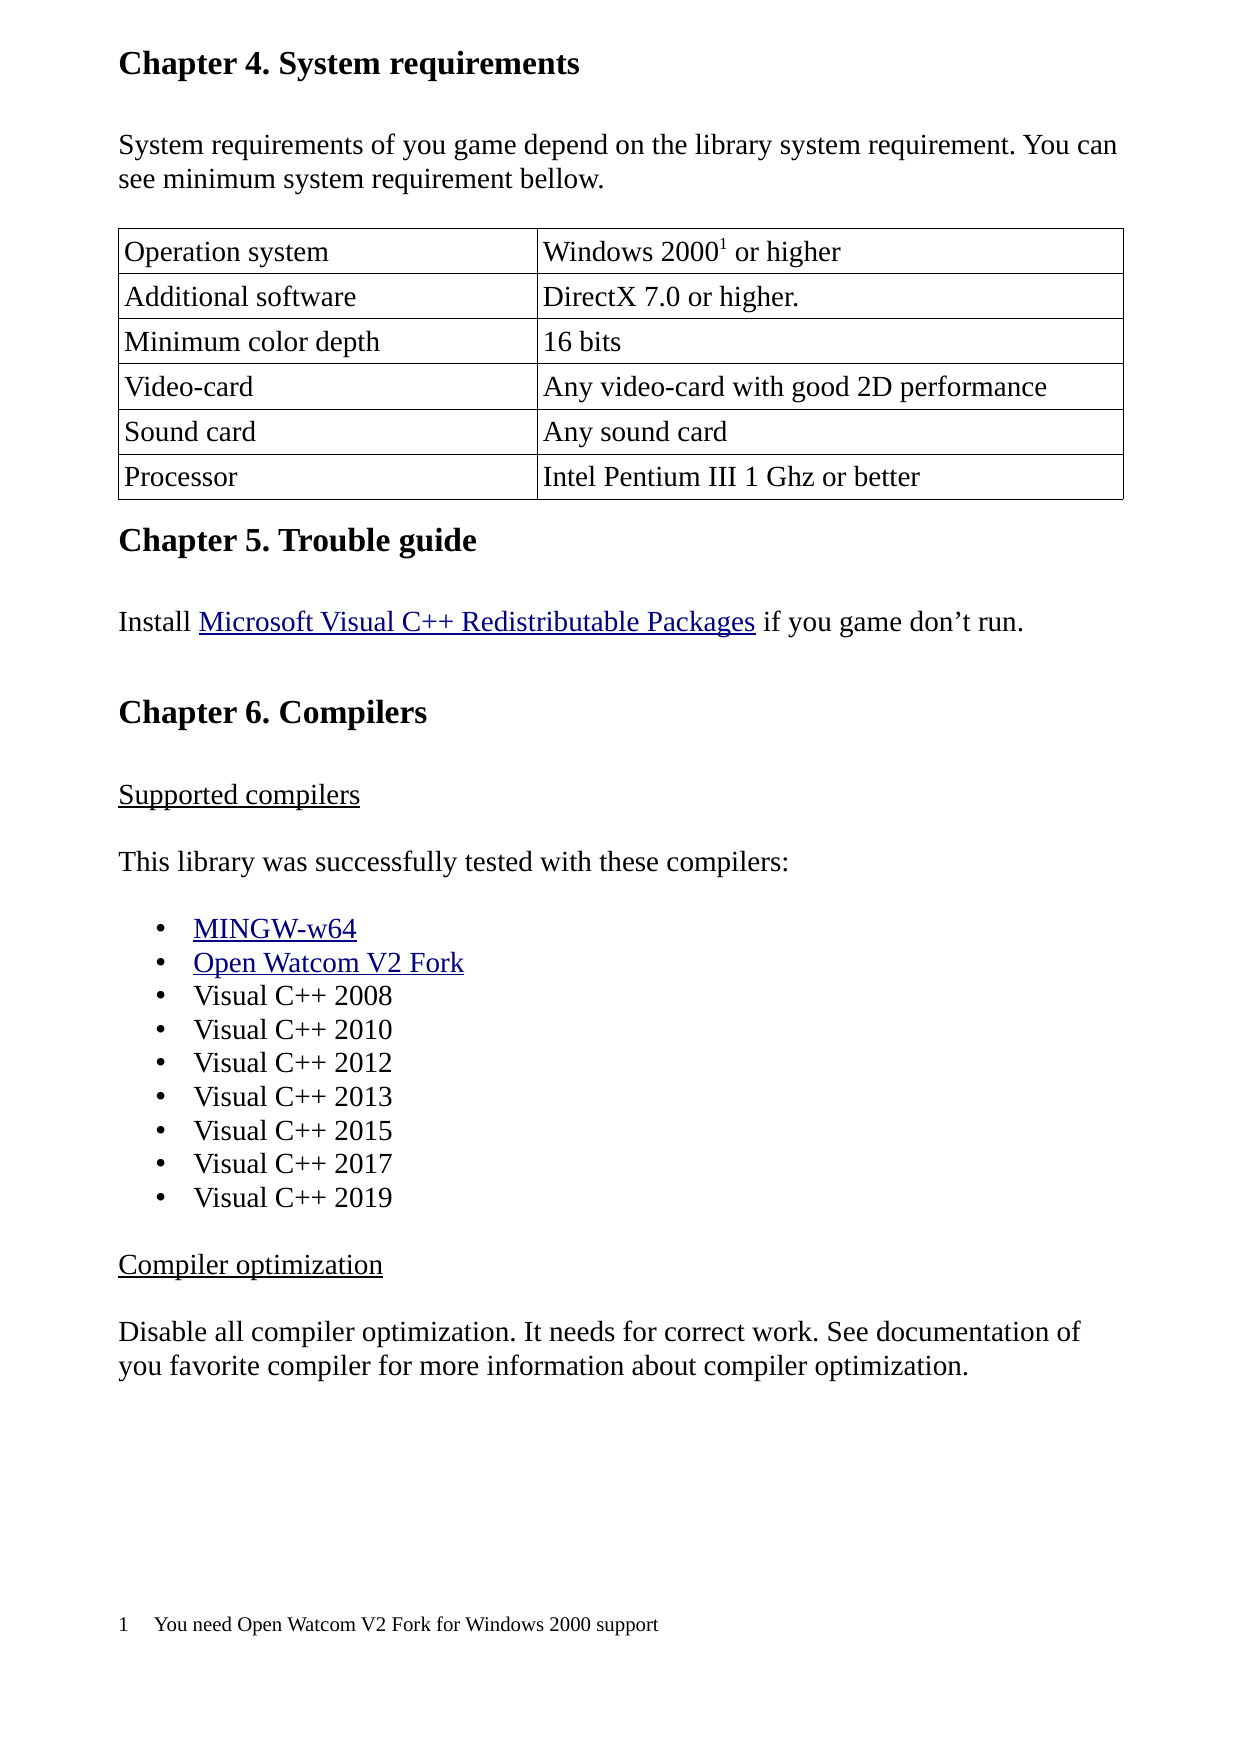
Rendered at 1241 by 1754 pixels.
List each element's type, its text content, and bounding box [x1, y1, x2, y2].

table_cell Video-card [119, 364, 537, 408]
list MINGW-w64 [156, 911, 1122, 945]
text This library was successfully tested with these compilers: [118, 844, 1122, 877]
subtitle Chapter 6. Compilers [118, 692, 1122, 731]
list Visual C++ 2010 [156, 1012, 1122, 1046]
table_header Windows 2000 or higher [538, 229, 1123, 273]
table_header Operation system [119, 229, 537, 273]
text Install Microsoft Visual C++ Redistributable Packages if you game don’t run. [118, 604, 1122, 638]
text Supported compilers [118, 777, 1122, 810]
list Visual C++ 2019 [156, 1180, 1122, 1214]
subtitle Chapter 4. System requirements [118, 43, 1122, 81]
table_cell Minimum color depth [119, 319, 537, 363]
list Visual C++ 2013 [156, 1079, 1122, 1113]
list Open Watcom V2 Fork [156, 945, 1122, 978]
table_cell Intel Pentium III 1 Ghz or better [538, 455, 1123, 499]
text Disable all compiler optimization. It needs for correct work. See documentation of you favorite compiler for more information about compiler optimization. [118, 1314, 1122, 1382]
table_cell Sound card [119, 410, 537, 453]
table_cell Processor [119, 455, 537, 499]
text System requirements of you game depend on the library system requirement. You can see minimum system requirement bellow. [118, 127, 1122, 194]
table_cell DirectX 7.0 or higher. [538, 274, 1123, 318]
list Visual C++ 2015 [156, 1113, 1122, 1147]
text Compiler optimization [118, 1247, 1122, 1281]
table_cell Additional software [119, 274, 537, 318]
table_cell 16 bits [538, 319, 1123, 363]
table_cell Any sound card [538, 410, 1123, 453]
table_cell Any video-card with good 2D performance [538, 364, 1123, 408]
list Visual C++ 2017 [156, 1147, 1122, 1180]
list Visual C++ 2008 [156, 978, 1122, 1012]
subtitle Chapter 5. Trouble guide [118, 519, 1122, 558]
list Visual C++ 2012 [156, 1046, 1122, 1079]
